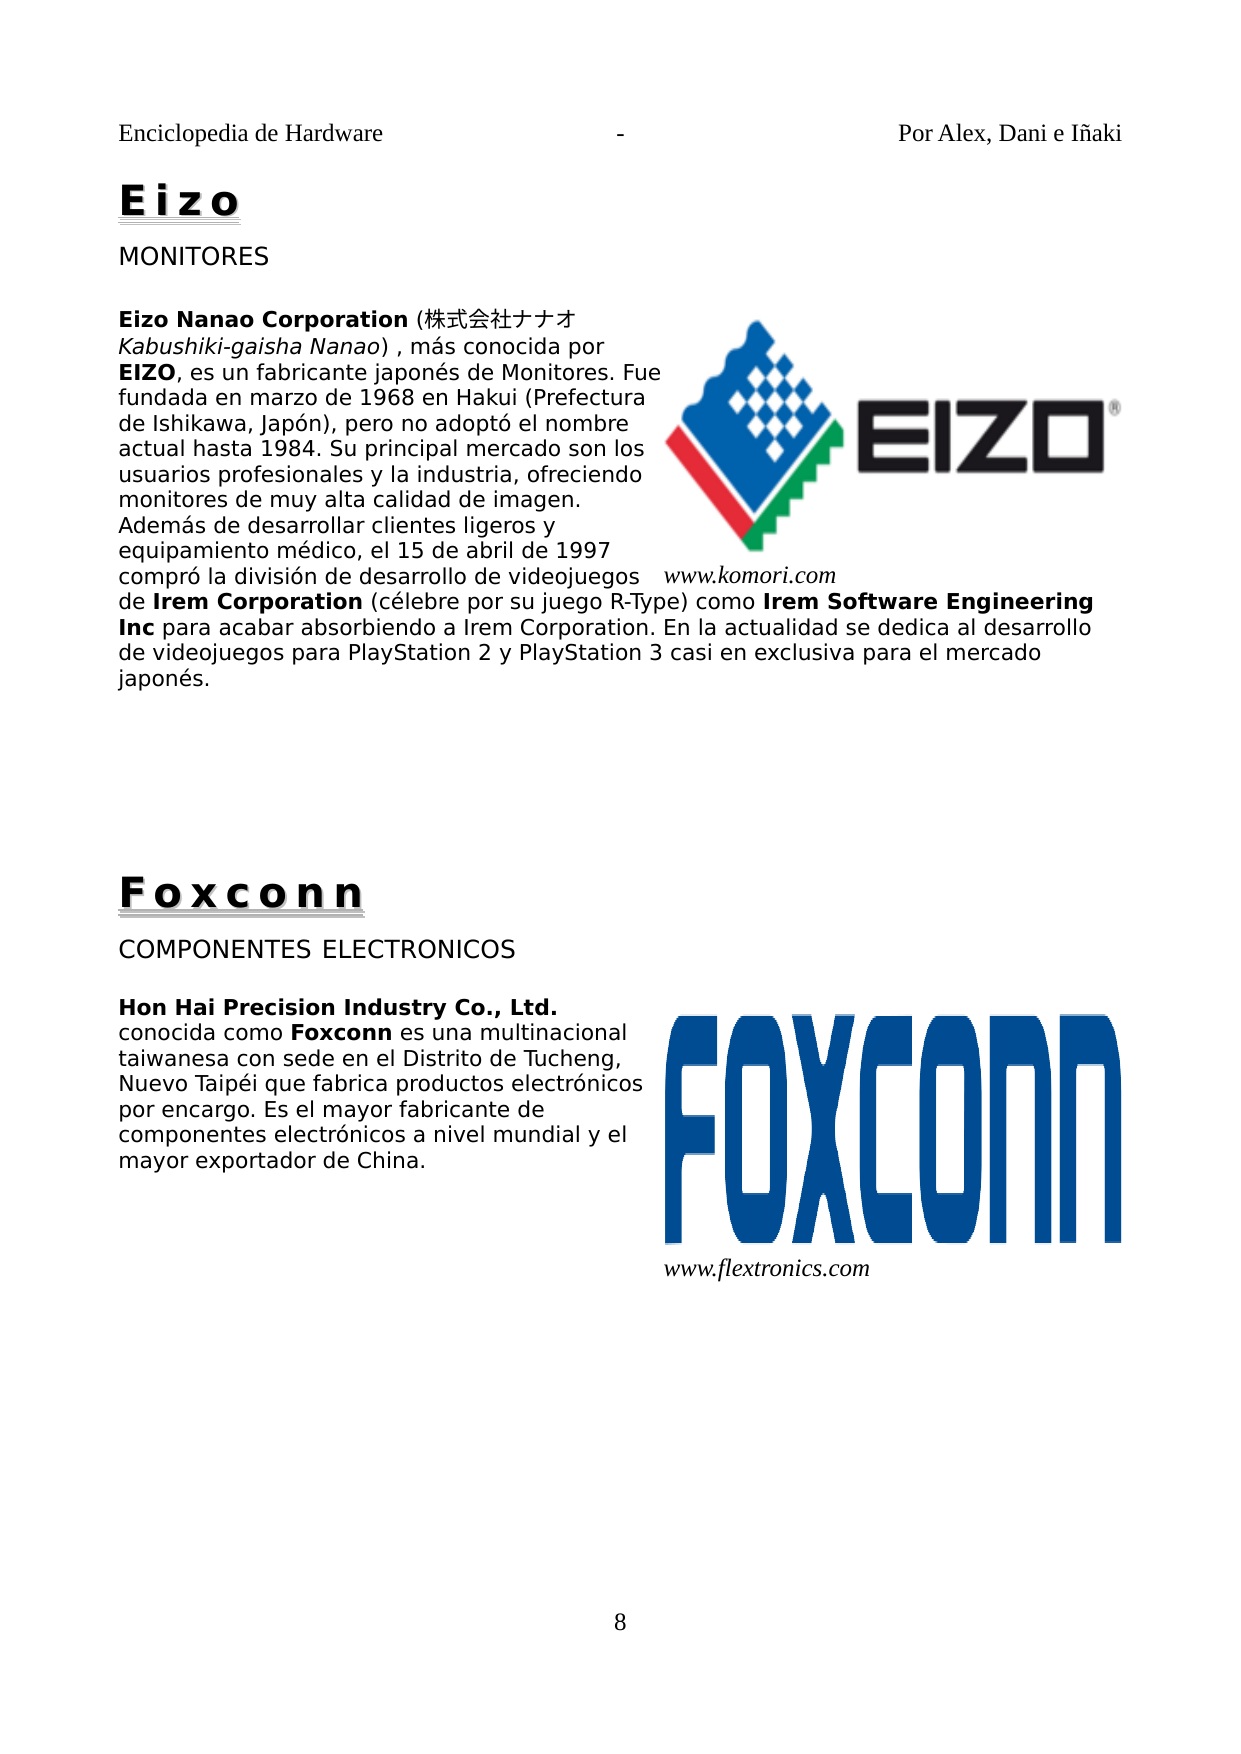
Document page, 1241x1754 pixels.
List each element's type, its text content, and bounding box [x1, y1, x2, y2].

text Hon Hai Precision Industry Co., Ltd. conocida como Foxconn es una multinacional taiwanesa con sede en el Distrito de Tucheng, Nuevo Taipéi que fabrica productos electrónicos por encargo. Es el mayor fabricante de componentes electrónicos a nivel mundial y el mayor exportador de China. [118, 995, 1122, 1173]
text www.flextronics.com [663, 1253, 1122, 1282]
text componentes electronicos [118, 929, 1122, 965]
picture [663, 1007, 1123, 1253]
text Foxconn [118, 869, 1122, 917]
text monitores [118, 237, 1122, 273]
text Eizo Nanao Corporation (株式会社ナナオ Kabushiki-gaisha Nanao) , más conocida por EIZO, es un fabricante japonés de Monitores. Fue fundada en marzo de 1968 en Hakui (Prefectura de Ishikawa, Japón), pero no adoptó el nombre actual hasta 1984. Su principal mercado son los usuarios profesionales y la industria, ofreciendo monitores de muy alta calidad de imagen. Además de desarrollar clientes ligeros y equipamiento médico, el 15 de abril de 1997 compró la división de desarrollo de videojuegos de Irem Corporation (célebre por su juego R-Type) como Irem Software Engineering Inc para acabar absorbiendo a Irem Corporation. En la actualidad se dedica al desarrollo de videojuegos para PlayStation 2 y PlayStation 3 casi en exclusiva para el mercado japonés. [118, 302, 1122, 691]
text www.komori.com [663, 561, 1122, 589]
picture [663, 315, 1123, 561]
text Eizo [118, 176, 1122, 225]
